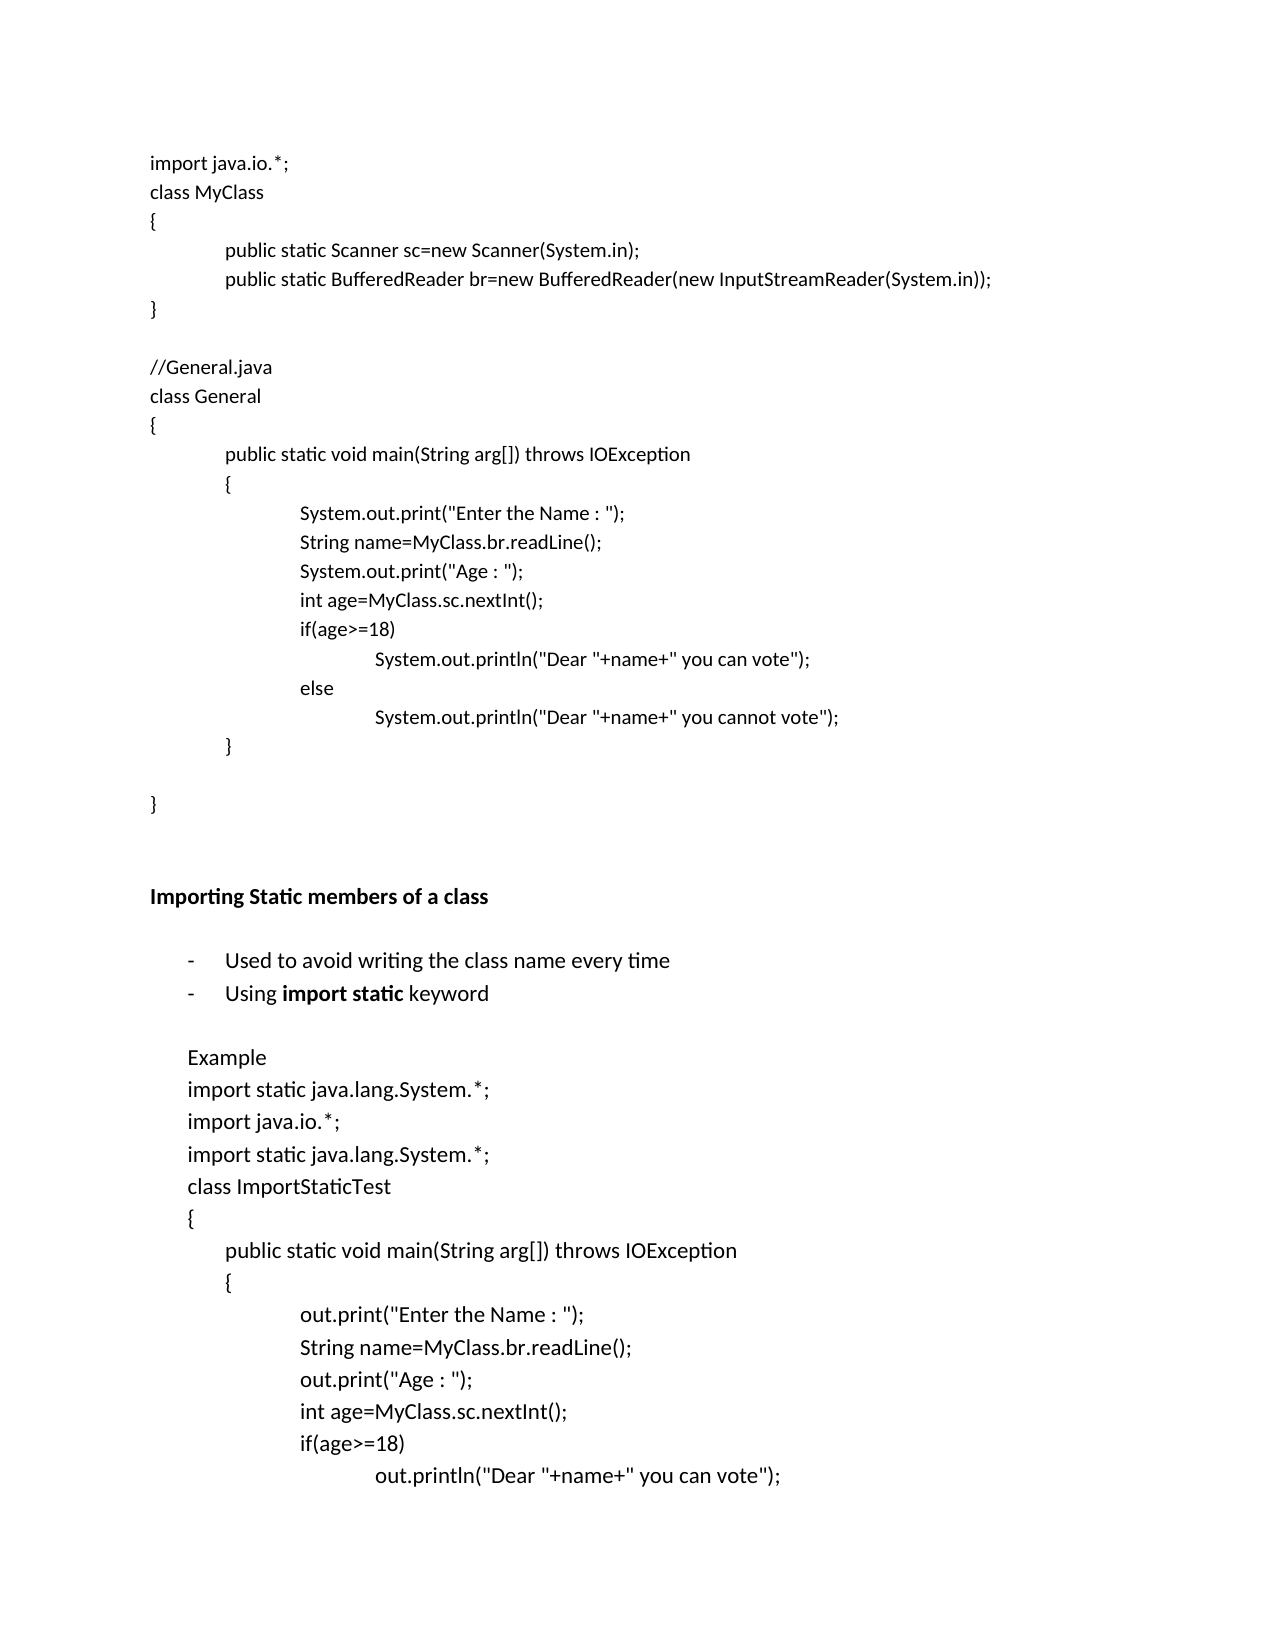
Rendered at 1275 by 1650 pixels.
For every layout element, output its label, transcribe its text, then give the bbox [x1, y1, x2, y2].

text class MyClass [150, 179, 1125, 204]
text else [150, 675, 1125, 700]
text Importing Static members of a class [150, 882, 1125, 910]
text public static BufferedReader br=new BufferedReader(new InputStreamReader(System.in)); [150, 267, 1125, 292]
text public static void main(String arg[]) throws IOException [150, 442, 1125, 467]
text String name=MyClass.br.readLine(); [187, 1333, 1125, 1361]
text int age=MyClass.sc.nextInt(); [150, 587, 1125, 613]
text { [187, 1204, 1125, 1232]
text out.println("Dear "+name+" you can vote"); [187, 1462, 1125, 1489]
text } [150, 296, 1125, 321]
text public static void main(String arg[]) throws IOException [187, 1236, 1125, 1264]
text if(age>=18) [150, 617, 1125, 642]
text String name=MyClass.br.readLine(); [150, 529, 1125, 554]
text class General [150, 383, 1125, 409]
list Used to avoid writing the class name every time [187, 947, 1125, 974]
text import static java.lang.System.*; [187, 1075, 1125, 1103]
text out.print("Age : "); [187, 1365, 1125, 1393]
text } [150, 792, 1125, 817]
text out.print("Enter the Name : "); [187, 1301, 1125, 1329]
text System.out.print("Enter the Name : "); [150, 500, 1125, 525]
text class ImportStaticTest [187, 1172, 1125, 1200]
text int age=MyClass.sc.nextInt(); [187, 1397, 1125, 1425]
text System.out.println("Dear "+name+" you can vote"); [150, 646, 1125, 671]
text if(age>=18) [187, 1429, 1125, 1457]
text } [150, 733, 1125, 759]
text import static java.lang.System.*; [187, 1140, 1125, 1168]
text { [187, 1268, 1125, 1296]
list Using import static keyword [187, 979, 1125, 1007]
text //General.java [150, 354, 1125, 379]
text { [150, 471, 1125, 496]
text import java.io.*; [187, 1107, 1125, 1136]
text System.out.println("Dear "+name+" you cannot vote"); [150, 704, 1125, 729]
text { [150, 412, 1125, 438]
text Example [187, 1043, 1125, 1071]
text System.out.print("Age : "); [150, 558, 1125, 584]
text { [150, 208, 1125, 234]
text public static Scanner sc=new Scanner(System.in); [150, 237, 1125, 263]
text import java.io.*; [150, 150, 1125, 175]
